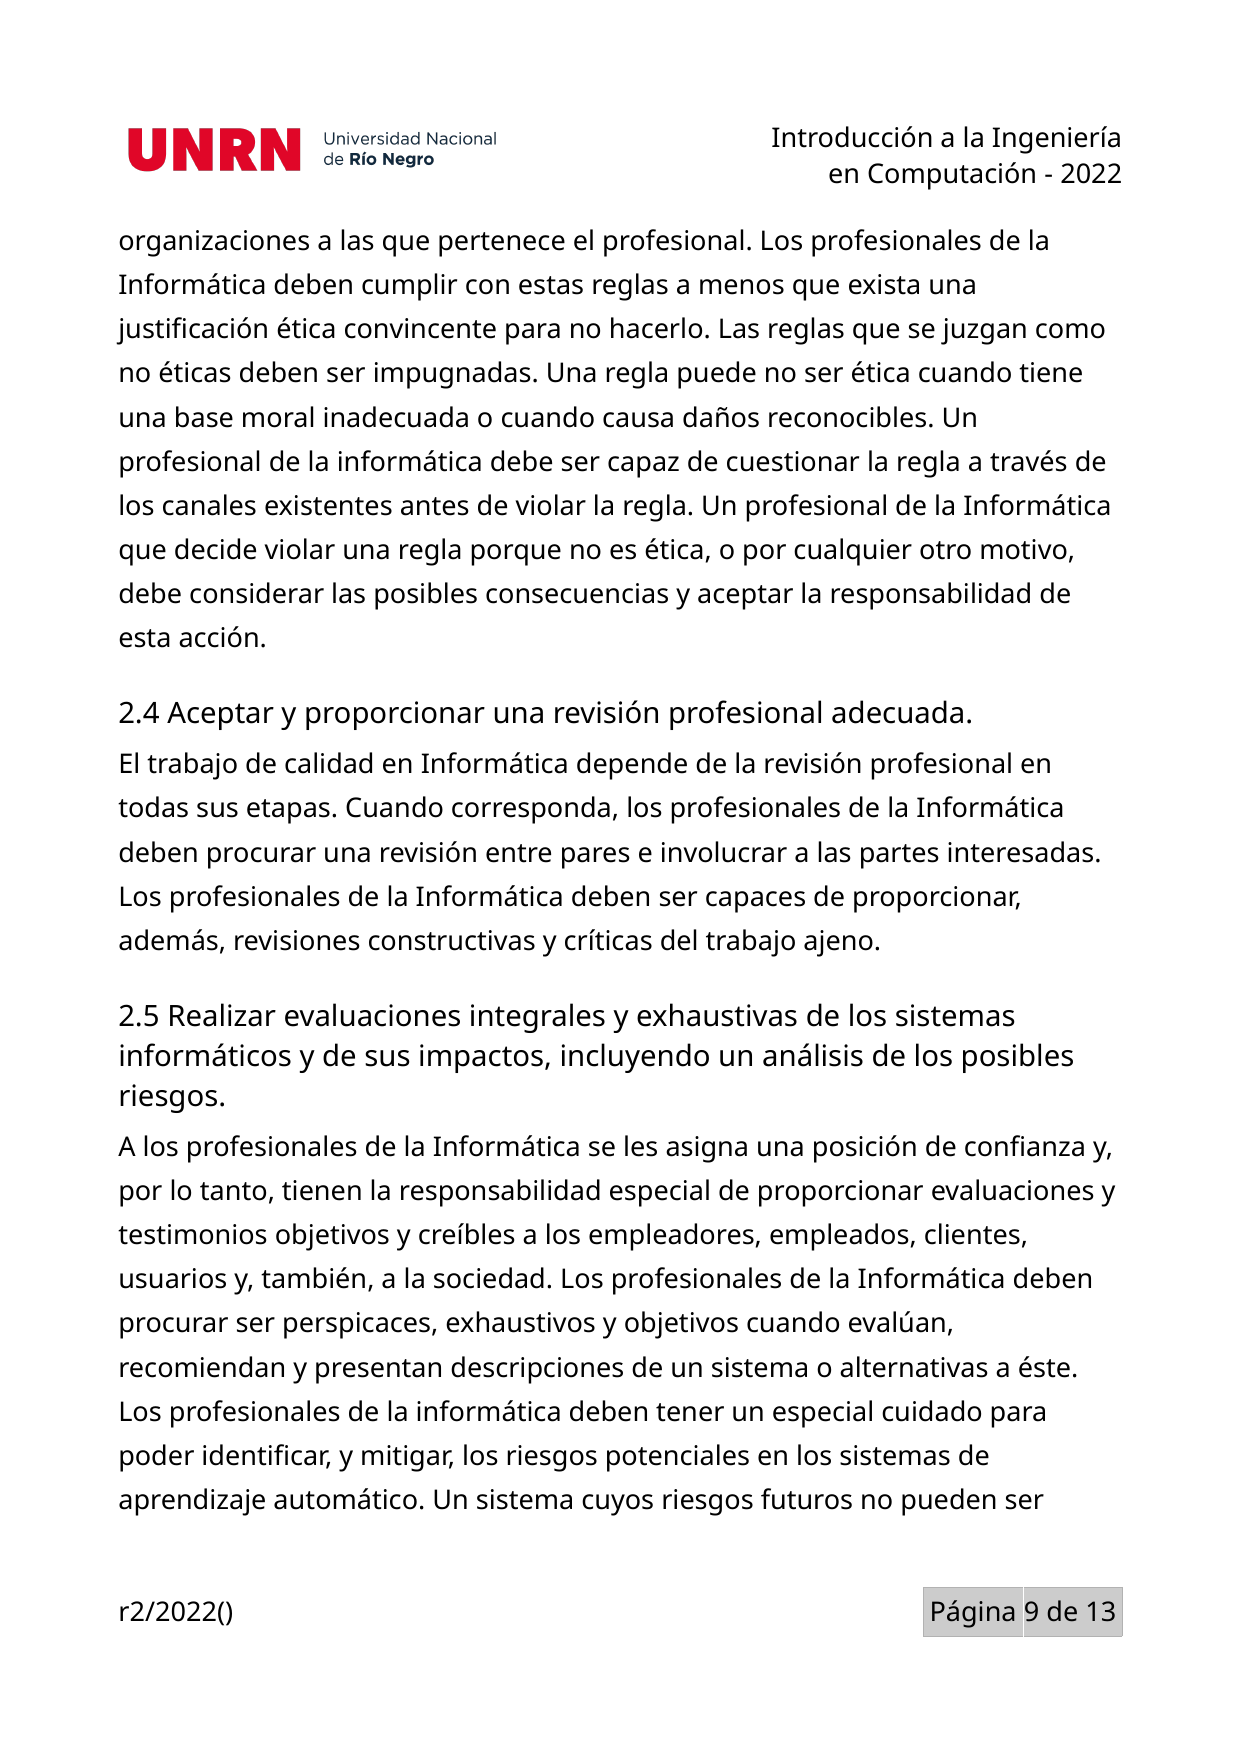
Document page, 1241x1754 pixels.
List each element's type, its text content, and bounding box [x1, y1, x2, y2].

text organizaciones a las que pertenece el profesional. Los profesionales de la Informática deben cumplir con estas reglas a menos que exista una justificación ética convincente para no hacerlo. Las reglas que se juzgan como no éticas deben ser impugnadas. Una regla puede no ser ética cuando tiene una base moral inadecuada o cuando causa daños reconocibles. Un profesional de la informática debe ser capaz de cuestionar la regla a través de los canales existentes antes de violar la regla. Un profesional de la Informática que decide violar una regla porque no es ética, o por cualquier otro motivo, debe considerar las posibles consecuencias y aceptar la responsabilidad de esta acción. [118, 221, 1122, 656]
subtitle 2.4 Aceptar y proporcionar una revisión profesional adecuada. [118, 692, 1122, 732]
picture [118, 118, 505, 180]
subtitle 2.5 Realizar evaluaciones integrales y exhaustivas de los sistemas informáticos y de sus impactos, incluyendo un análisis de los posibles riesgos. [118, 995, 1122, 1115]
text El trabajo de calidad en Informática depende de la revisión profesional en todas sus etapas. Cuando corresponda, los profesionales de la Informática deben procurar una revisión entre pares e involucrar a las partes interesadas. Los profesionales de la Informática deben ser capaces de proporcionar, además, revisiones constructivas y críticas del trabajo ajeno. [118, 745, 1122, 958]
text A los profesionales de la Informática se les asigna una posición de confianza y, por lo tanto, tienen la responsabilidad especial de proporcionar evaluaciones y testimonios objetivos y creíbles a los empleadores, empleados, clientes, usuarios y, también, a la sociedad. Los profesionales de la Informática deben procurar ser perspicaces, exhaustivos y objetivos cuando evalúan, recomiendan y presentan descripciones de un sistema o alternativas a éste. Los profesionales de la informática deben tener un especial cuidado para poder identificar, y mitigar, los riesgos potenciales en los sistemas de aprendizaje automático. Un sistema cuyos riesgos futuros no pueden ser [118, 1127, 1122, 1517]
